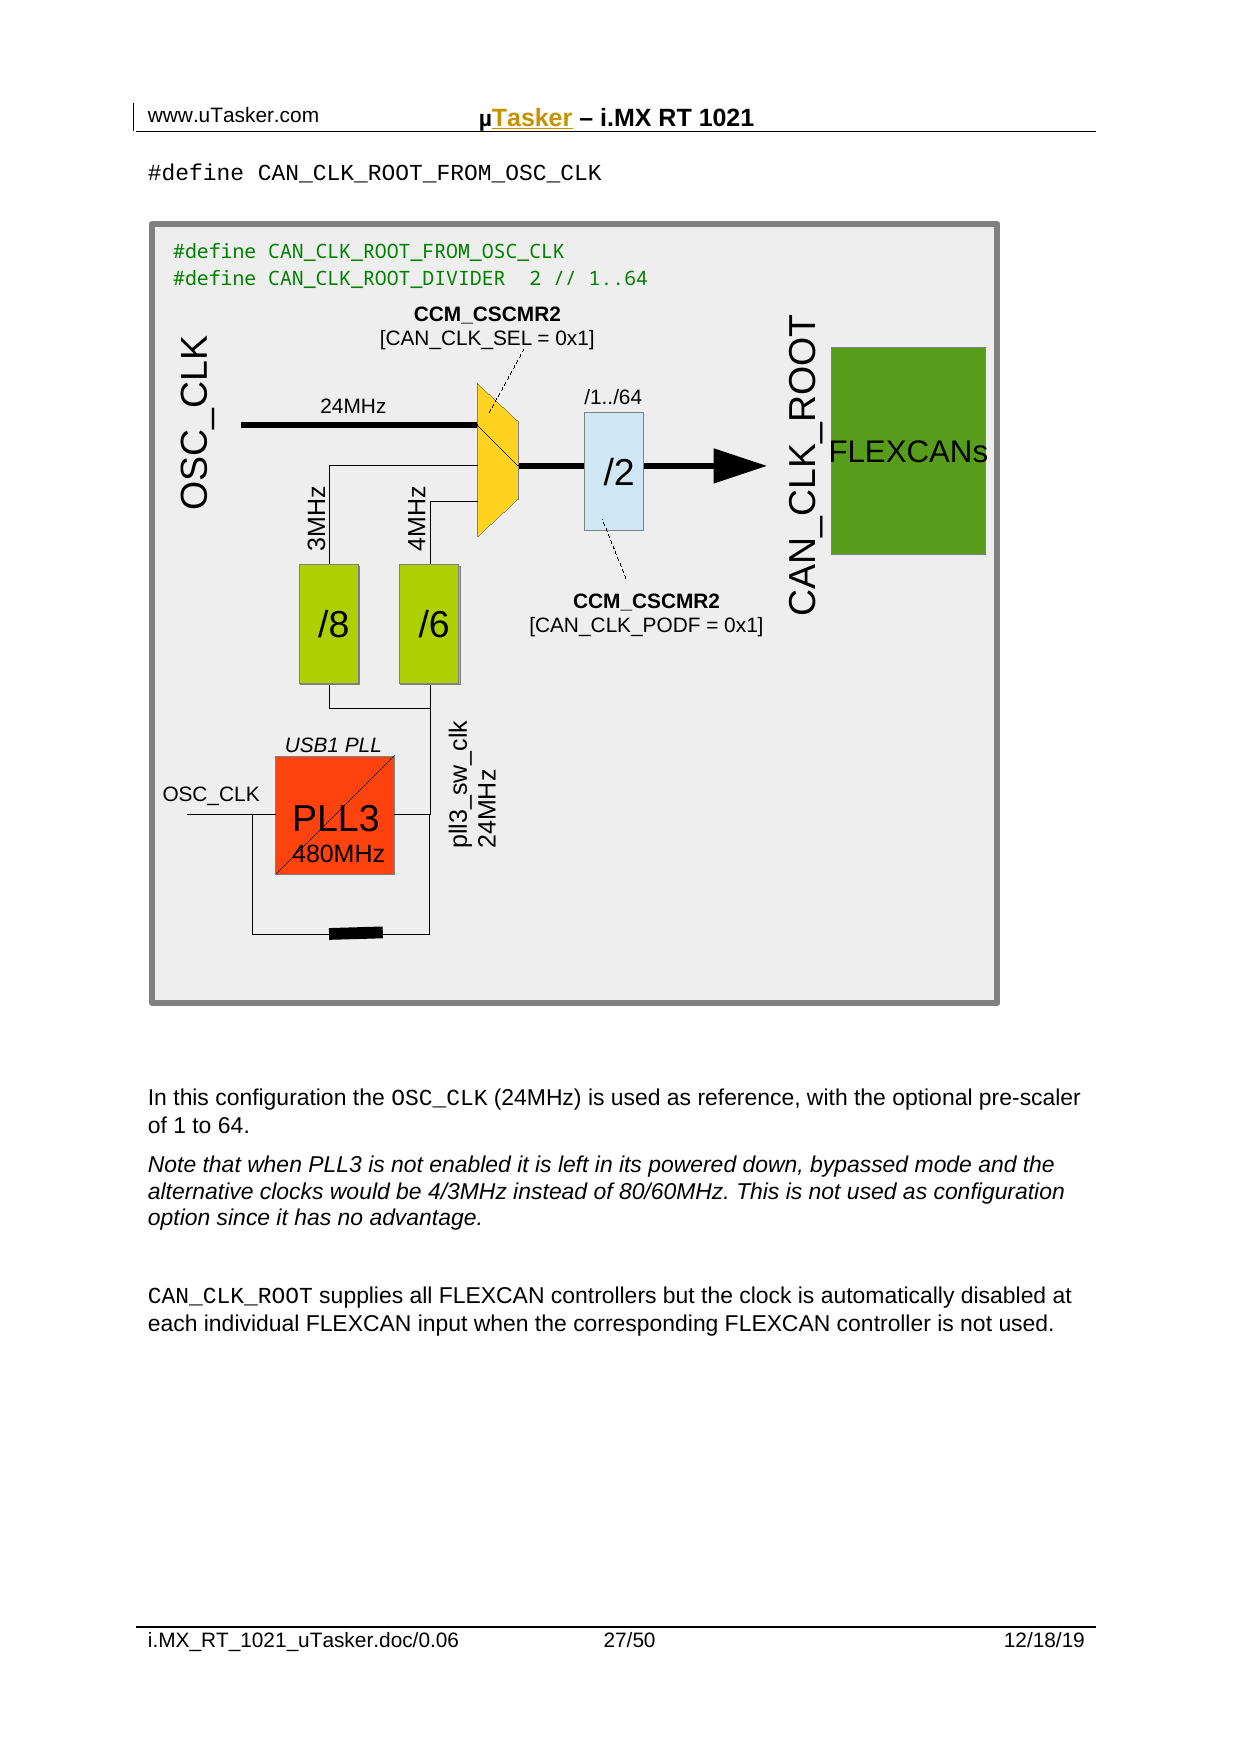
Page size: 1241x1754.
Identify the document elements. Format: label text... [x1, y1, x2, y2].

text Note that when PLL3 is not enabled it is left in its powered down, bypassed mode and the alternative clocks would be 4/3MHz instead of 80/60MHz. This is not used as configuration option since it has no advantage. [148, 1151, 1093, 1230]
text In this configuration the OSC_CLK (24MHz) is used as reference, with the optional pre-scaler of 1 to 64. [148, 1084, 1093, 1139]
text CAN_CLK_ROOT supplies all FLEXCAN controllers but the clock is automatically disabled at each individual FLEXCAN input when the corresponding FLEXCAN controller is not used. [148, 1282, 1093, 1336]
text #define CAN_CLK_ROOT_FROM_OSC_CLK [148, 161, 1093, 187]
